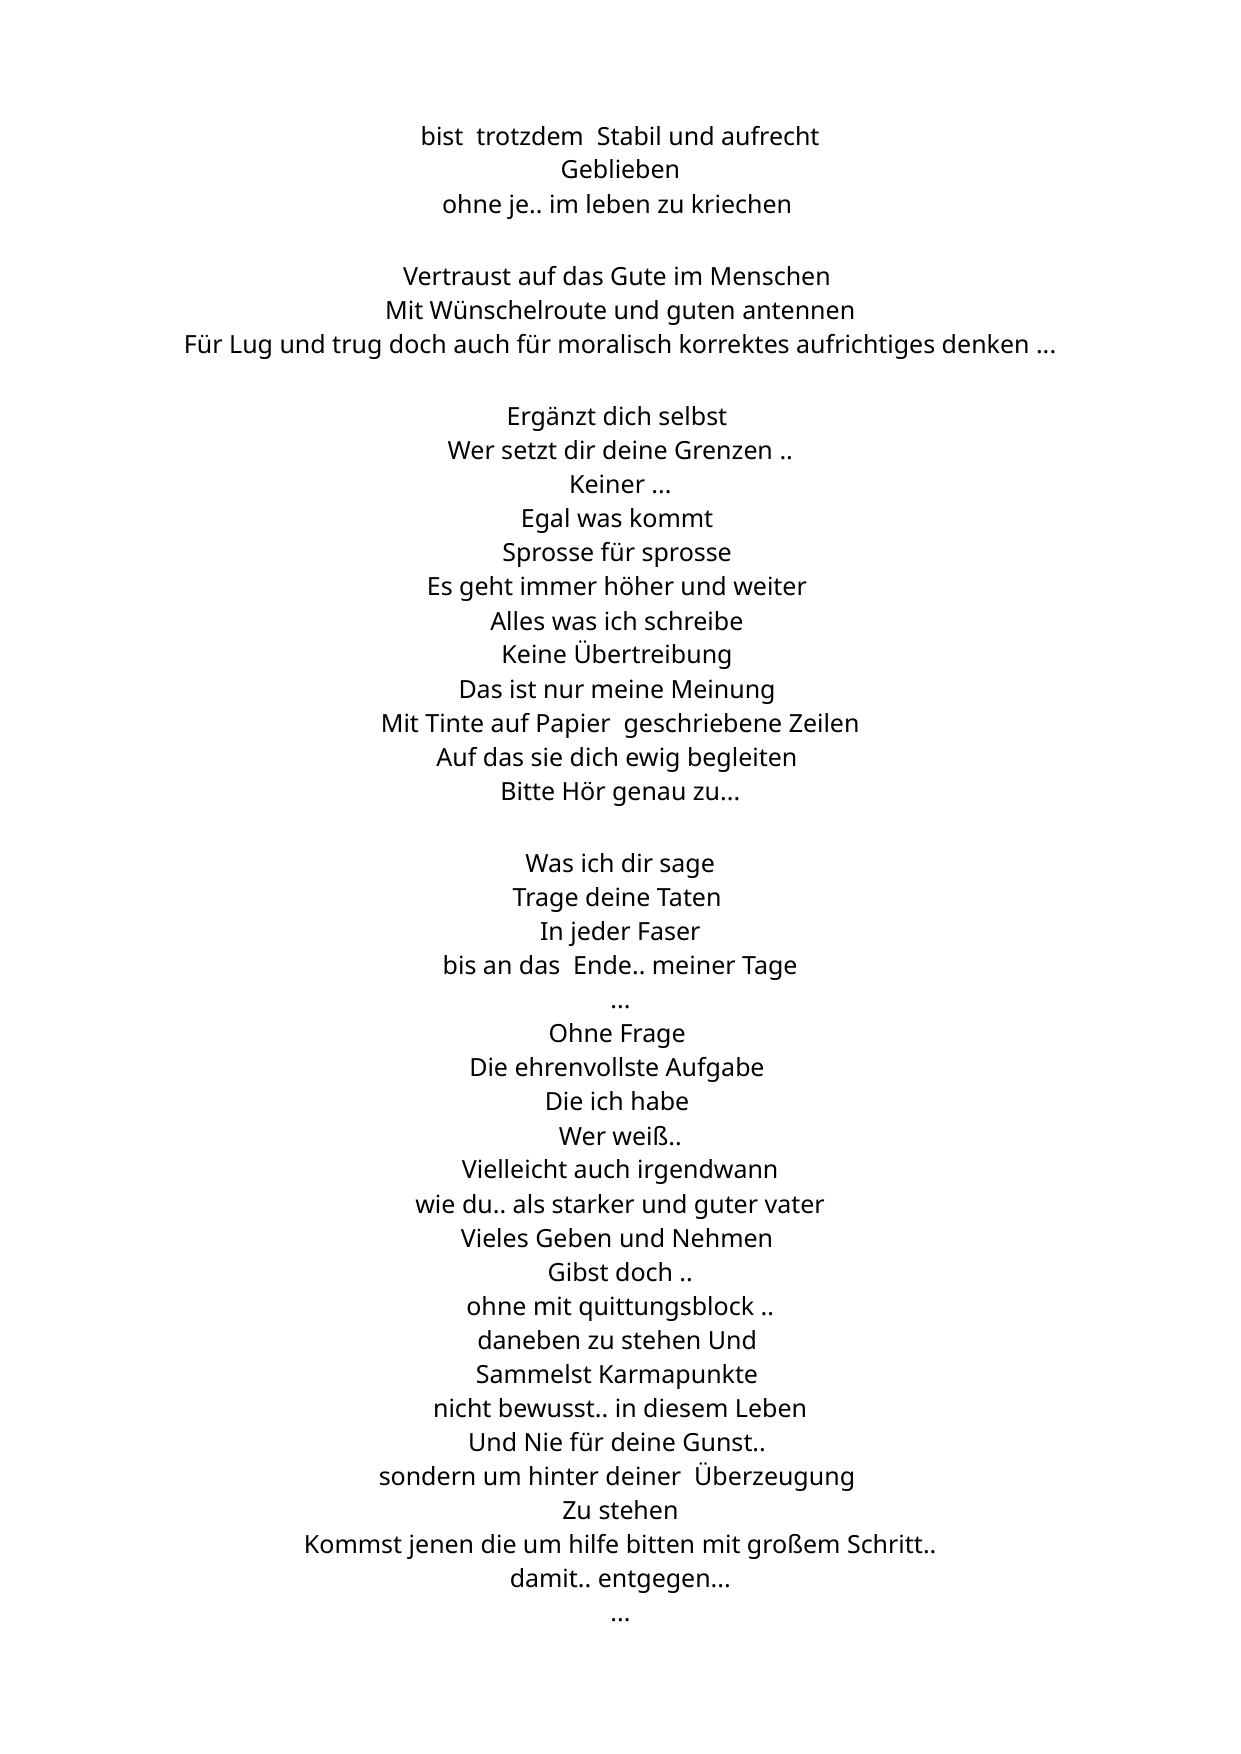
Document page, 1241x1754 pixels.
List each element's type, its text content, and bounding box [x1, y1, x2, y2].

text Das ist nur meine Meinung [118, 671, 1122, 705]
text bis an das Ende.. meiner Tage [118, 948, 1122, 982]
text sondern um hinter deiner Überzeugung [118, 1459, 1122, 1493]
text ... [118, 1595, 1122, 1629]
text ohne je.. im leben zu kriechen [118, 186, 1122, 220]
text Vielleicht auch irgendwann [118, 1152, 1122, 1186]
text Mit Wünschelroute und guten antennen [118, 292, 1122, 327]
text Zu stehen [118, 1493, 1122, 1527]
text Ergänzt dich selbst [118, 399, 1122, 433]
text ... [118, 982, 1122, 1016]
text Wer weiß.. [118, 1118, 1122, 1152]
text Vieles Geben und Nehmen [118, 1220, 1122, 1254]
text ohne mit quittungsblock .. [118, 1288, 1122, 1322]
text Mit Tinte auf Papier geschriebene Zeilen [118, 705, 1122, 739]
text Es geht immer höher und weiter [118, 569, 1122, 603]
text Für Lug und trug doch auch für moralisch korrektes aufrichtiges denken ... [118, 327, 1122, 361]
text Sprosse für sprosse [118, 535, 1122, 569]
text Bitte Hör genau zu... [118, 773, 1122, 807]
text Auf das sie dich ewig begleiten [118, 739, 1122, 773]
text damit.. entgegen... [118, 1561, 1122, 1595]
text In jeder Faser [118, 914, 1122, 948]
text Die ehrenvollste Aufgabe [118, 1050, 1122, 1084]
text Keine Übertreibung [118, 637, 1122, 671]
text Keiner ... [118, 467, 1122, 501]
text Ohne Frage [118, 1016, 1122, 1050]
text daneben zu stehen Und [118, 1322, 1122, 1357]
text Und Nie für deine Gunst.. [118, 1425, 1122, 1459]
text Gibst doch .. [118, 1254, 1122, 1288]
text Wer setzt dir deine Grenzen .. [118, 433, 1122, 467]
text wie du.. als starker und guter vater [118, 1186, 1122, 1220]
text Trage deine Taten [118, 880, 1122, 914]
text Geblieben [118, 152, 1122, 186]
text Was ich dir sage [118, 846, 1122, 880]
text Alles was ich schreibe [118, 603, 1122, 637]
text Egal was kommt [118, 501, 1122, 535]
text Sammelst Karmapunkte [118, 1357, 1122, 1391]
text bist trotzdem Stabil und aufrecht [118, 118, 1122, 152]
text Kommst jenen die um hilfe bitten mit großem Schritt.. [118, 1527, 1122, 1561]
text nicht bewusst.. in diesem Leben [118, 1391, 1122, 1425]
text Die ich habe [118, 1084, 1122, 1118]
text Vertraust auf das Gute im Menschen [118, 258, 1122, 292]
